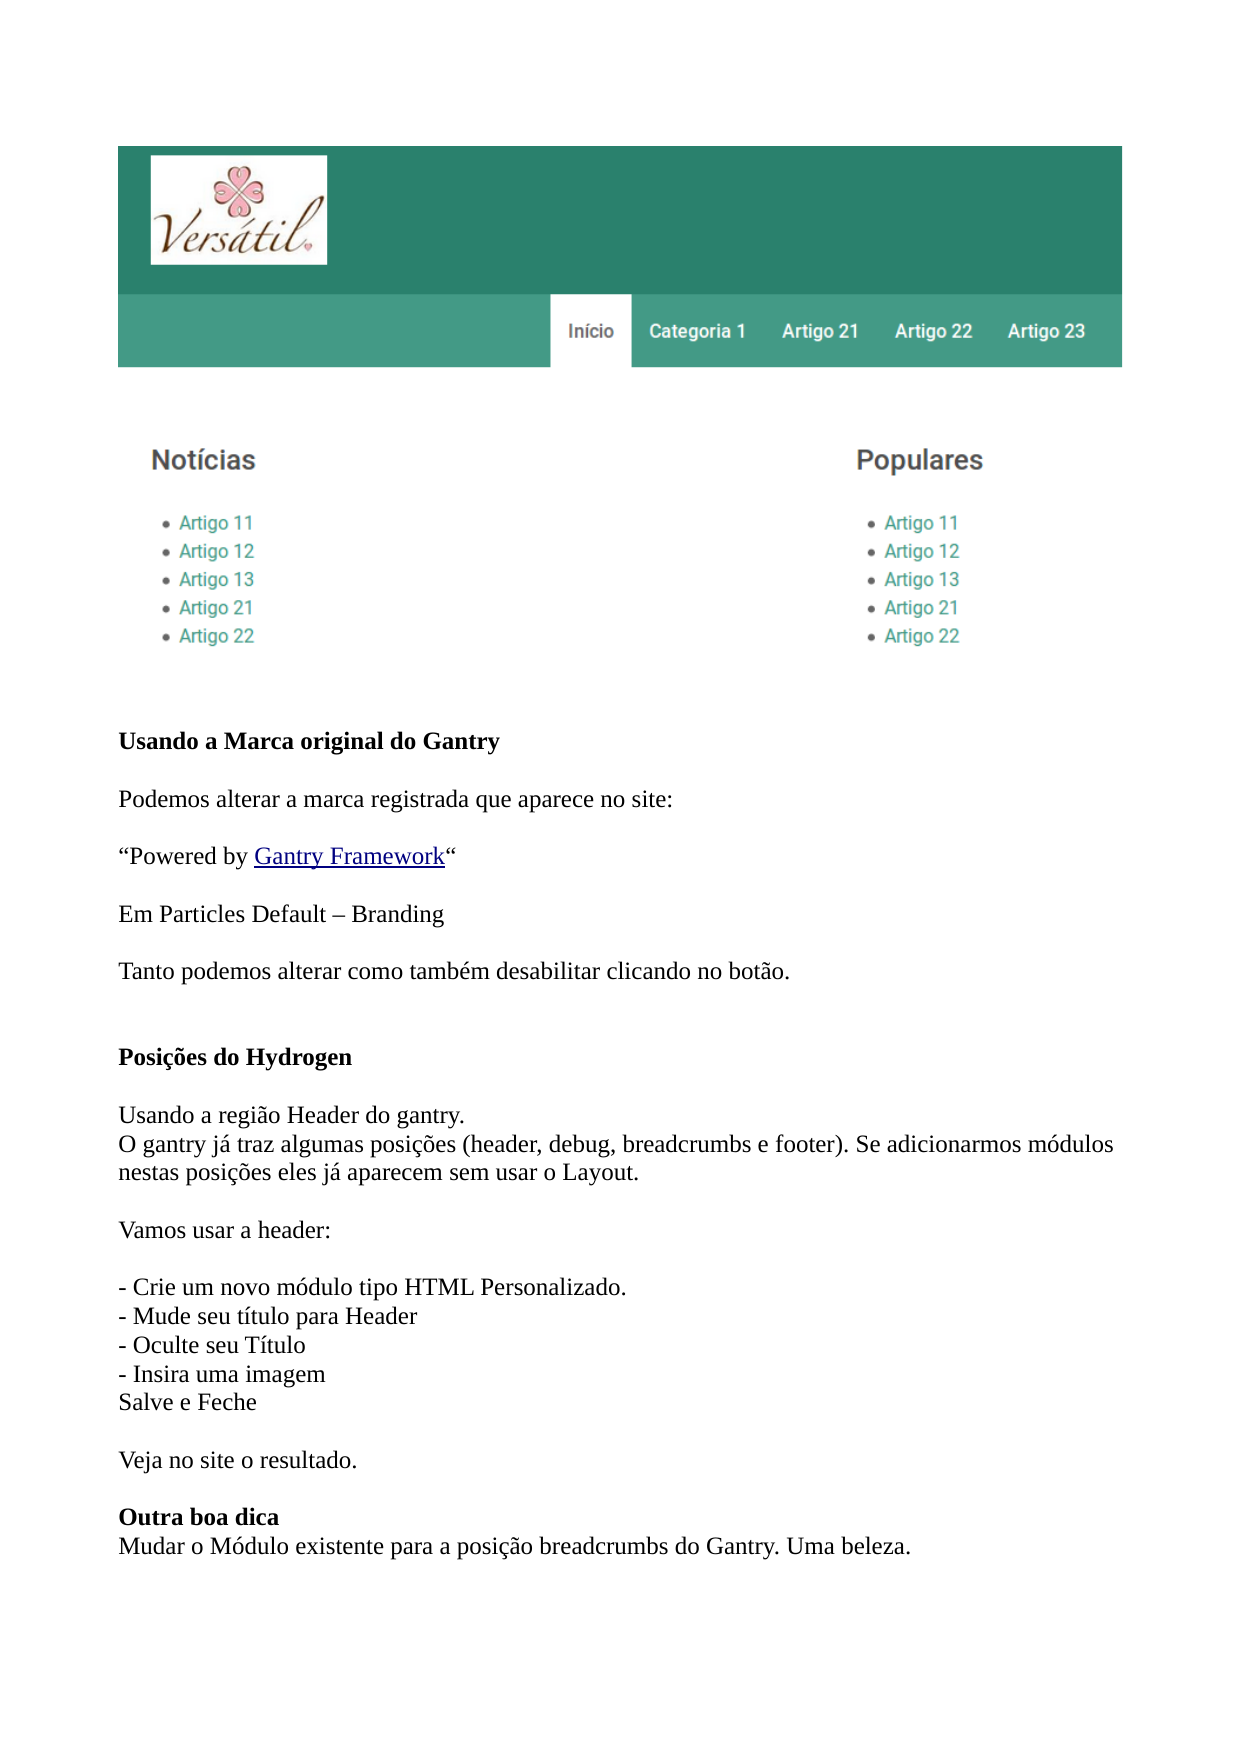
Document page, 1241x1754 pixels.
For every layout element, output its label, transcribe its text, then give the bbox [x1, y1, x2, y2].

text Tanto podemos alterar como também desabilitar clicando no botão. [118, 956, 1122, 985]
text “Powered by Gantry Framework“ [118, 841, 1122, 870]
text Salve e Feche [118, 1387, 1122, 1416]
text Vamos usar a header: [118, 1215, 1122, 1244]
text - Mude seu título para Header [118, 1301, 1122, 1330]
text Podemos alterar a marca registrada que aparece no site: [118, 784, 1122, 812]
text Mudar o Módulo existente para a posição breadcrumbs do Gantry. Uma beleza. [118, 1531, 1122, 1560]
text Veja no site o resultado. [118, 1445, 1122, 1474]
text Em Particles Default – Branding [118, 899, 1122, 927]
text Outra boa dica [118, 1502, 1122, 1531]
text - Oculte seu Título [118, 1330, 1122, 1359]
text Usando a Marca original do Gantry [118, 726, 1122, 755]
text O gantry já traz algumas posições (header, debug, breadcrumbs e footer). Se adicionarmos módulos nestas posições eles já aparecem sem usar o Layout. [118, 1129, 1122, 1186]
text - Insira uma imagem [118, 1359, 1122, 1387]
text - Crie um novo módulo tipo HTML Personalizado. [118, 1272, 1122, 1301]
text Usando a região Header do gantry. [118, 1100, 1122, 1129]
text Posições do Hydrogen [118, 1042, 1122, 1071]
picture [118, 146, 1123, 698]
